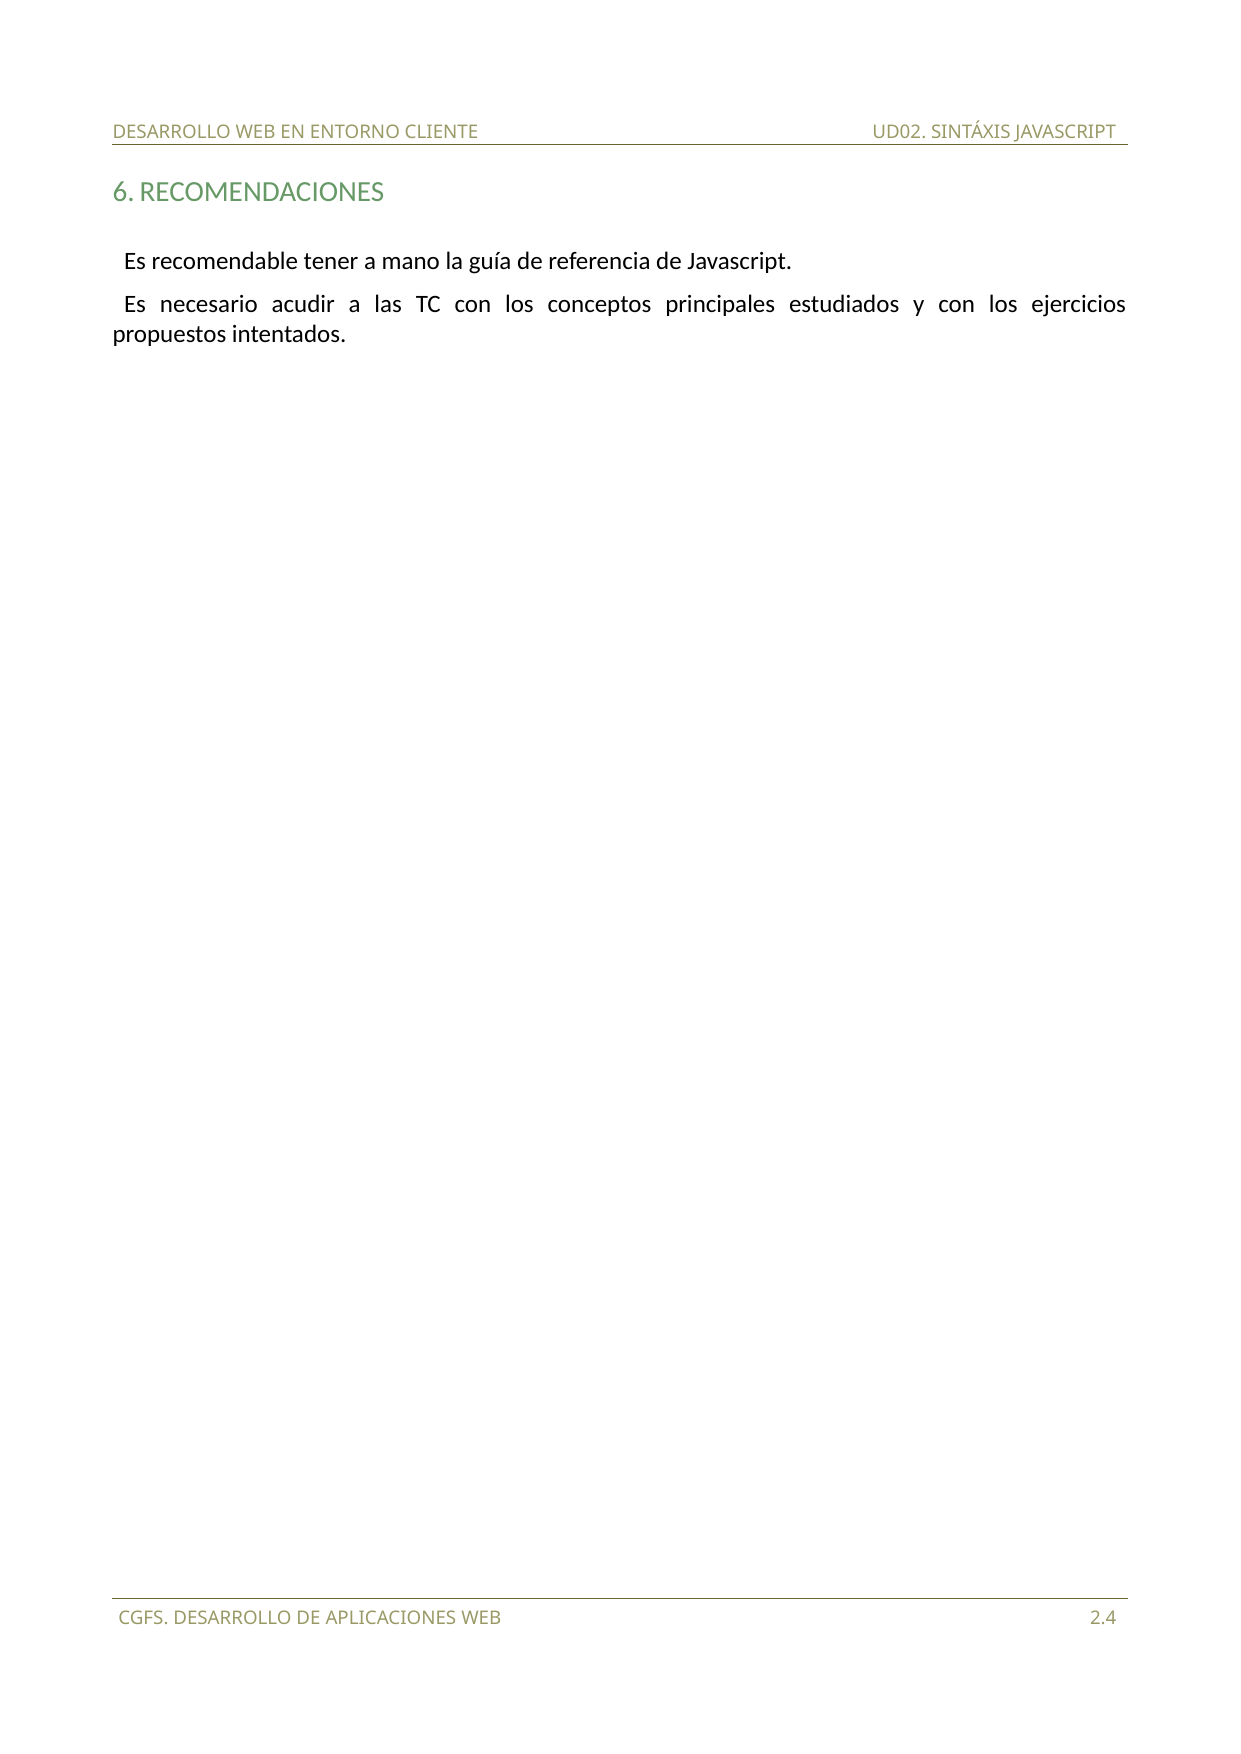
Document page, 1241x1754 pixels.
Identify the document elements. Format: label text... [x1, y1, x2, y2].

text Es recomendable tener a mano la guía de referencia de Javascript. [112, 245, 1128, 275]
subtitle Recomendaciones [112, 173, 1128, 209]
text Es necesario acudir a las TC con los conceptos principales estudiados y con los ejercicios propuestos intentados. [112, 288, 1128, 349]
